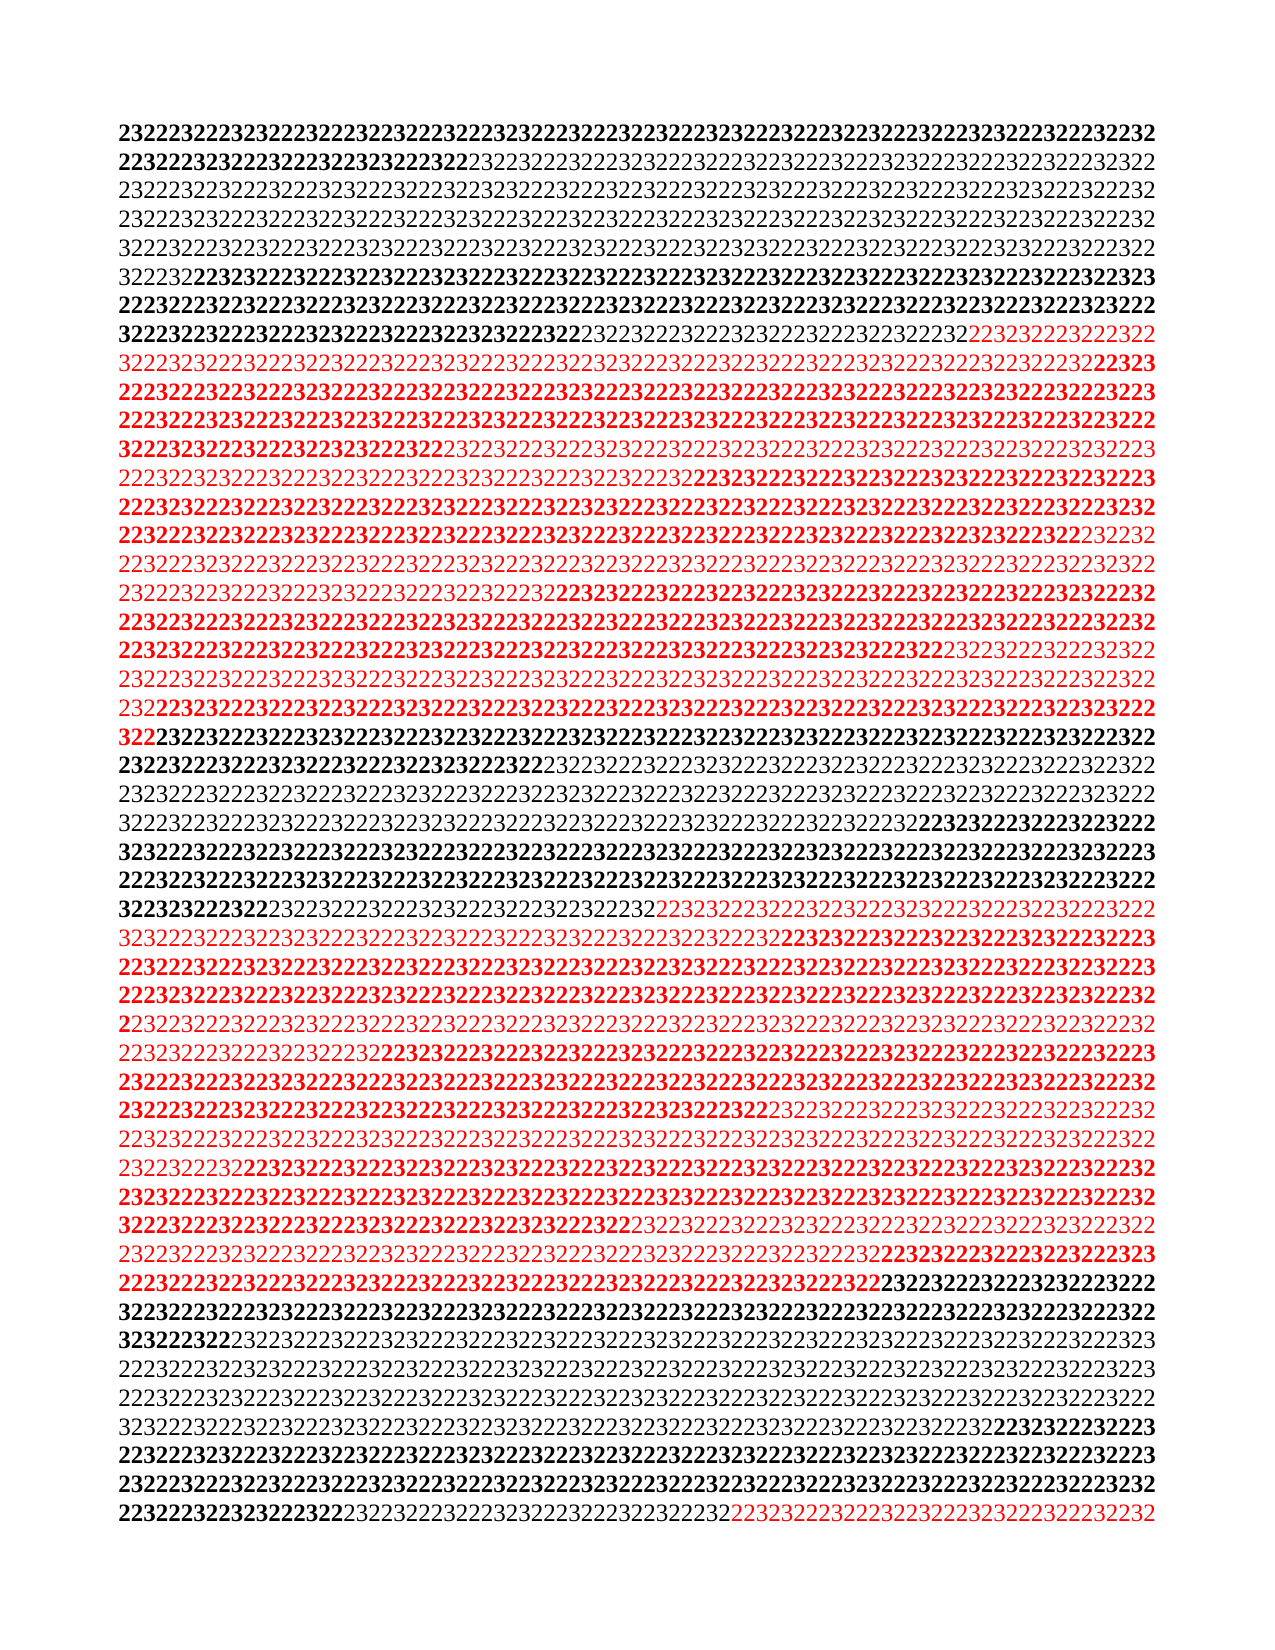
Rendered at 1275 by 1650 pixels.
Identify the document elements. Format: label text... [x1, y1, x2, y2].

text 23222322232322232223223222322232322232223223222323222322232232223222323222322232232223222323222322232232322232223223222322232322232223223222322232322232223223222323222322232232223222323222322232232322232223223222322232322232223223222322232322232223223222323222322232232223222323222322232232223222323222322232232322232223223222322232322232223223222322232322232223223222323222322232232322232223223222322232322232223223222322232322232223223222323222322232232223222323222322232232223222323222322232232322232223223222322232322232223223222322232322232223223222323222322232232223222323222322232232223222323222322232232322232223223222322232322232223223222322232322232223223222323222322232232223222323222322232232322232223223222322232322232223223222322232322232223223222323222322232232223222323222322232232223222323222322232232322232223223222322232322232223223222322232322232223223222323222322232232223222323222322232232223222323222322232232322232223223222322232322232223223222322232322232223223222323222322232232322232223223222322232322232223223222322232322232223223222323222322232232223222323222322232232223222323222322232232322232223223222322232322232223223222322232322232223223222323222322232232223222323222322232232223222323222322232232322232223223222322232322232223223222322232322232223223222323222322232232223222323222322232232322232223223222322232322232223223222322232322232223223222323222322232232223222323222322232232223222323222322232232322232223223222322232322232223223222322232322232223223222323222322232232223222323222322232232223222323222322232232322232223223222322232322232223223222322232322232223223222323222322232232322232223223222322232322232223223222322232322232223223222323222322232232223222323222322232232223222323222322232232322232223223222322232322232223223222322232322232223223222323222322232232223222323222322232232223222323222322232232322232223223222322232322232223223222322232322232223223222323222322232232223222323222322232232322232223223222322232322232223223222322232322232223223222323222322232232322232223223222322232322232223223222322232322232223223222323222322232232223222323222322232232223222323222322232232322232223223222322232322232223223222322232322232223223222323222322232232223222323222322232232223222323222322232232322232223223222322232322232223223222322232322232223223222323222322232232223222323222322232232322232223223222322232322232223223222322232322232223223222323222322232232223222323222322232232223222323222322232232322232223223222322232322232223223222322232322232223223222323222322232232223222323222322232232223222323222322232232322232223223222322232322232223223222322232322232223223222323222322232232322232223223222322232322232223223222322232322232223223222323222322232232223222323222322232232223222323222322232232322232223223222322232322232223223222322232322232223223222323222322232232223222323222322232232223222323222322232232322232223223222322232322232223223222322232322232223223222323222322232232223222323222322232232322232223223222322232322232223223222322232322232223223222323222322232232223222323222322232232223222323222322232232322232223223222322232322232223223222322232322232223223222323222322232232223222323222322232232223222323222322232232322232223223222322232322232223223222322232322232223223222323222322232232322232223223222322232322232223223222322232322232223223222323222322232232223222323222322232232223222323222322232232322232223223222322232322232223223222322232322232223223222323222322232232223222323222322232232223222323222322232232322232223223222322232322232223223222322232322232223223222323222322232232223222323222322232232322232223223222322232322232223223222322232322232223223222323222322232232223222323222322232232223222323222322232232322232223223222322232322232223223222322232322232223223222323222322232232322232223223222322232322232223223222322232322232223223222323222322232232223222323222322232232223222323222322232232322232223223222322232322232223223222322232322232223223222323222322232232223222323222322232232223222323222322232232322232223223222322232322232223223222322232322232223223222323222322232232 [118, 118, 1157, 1527]
